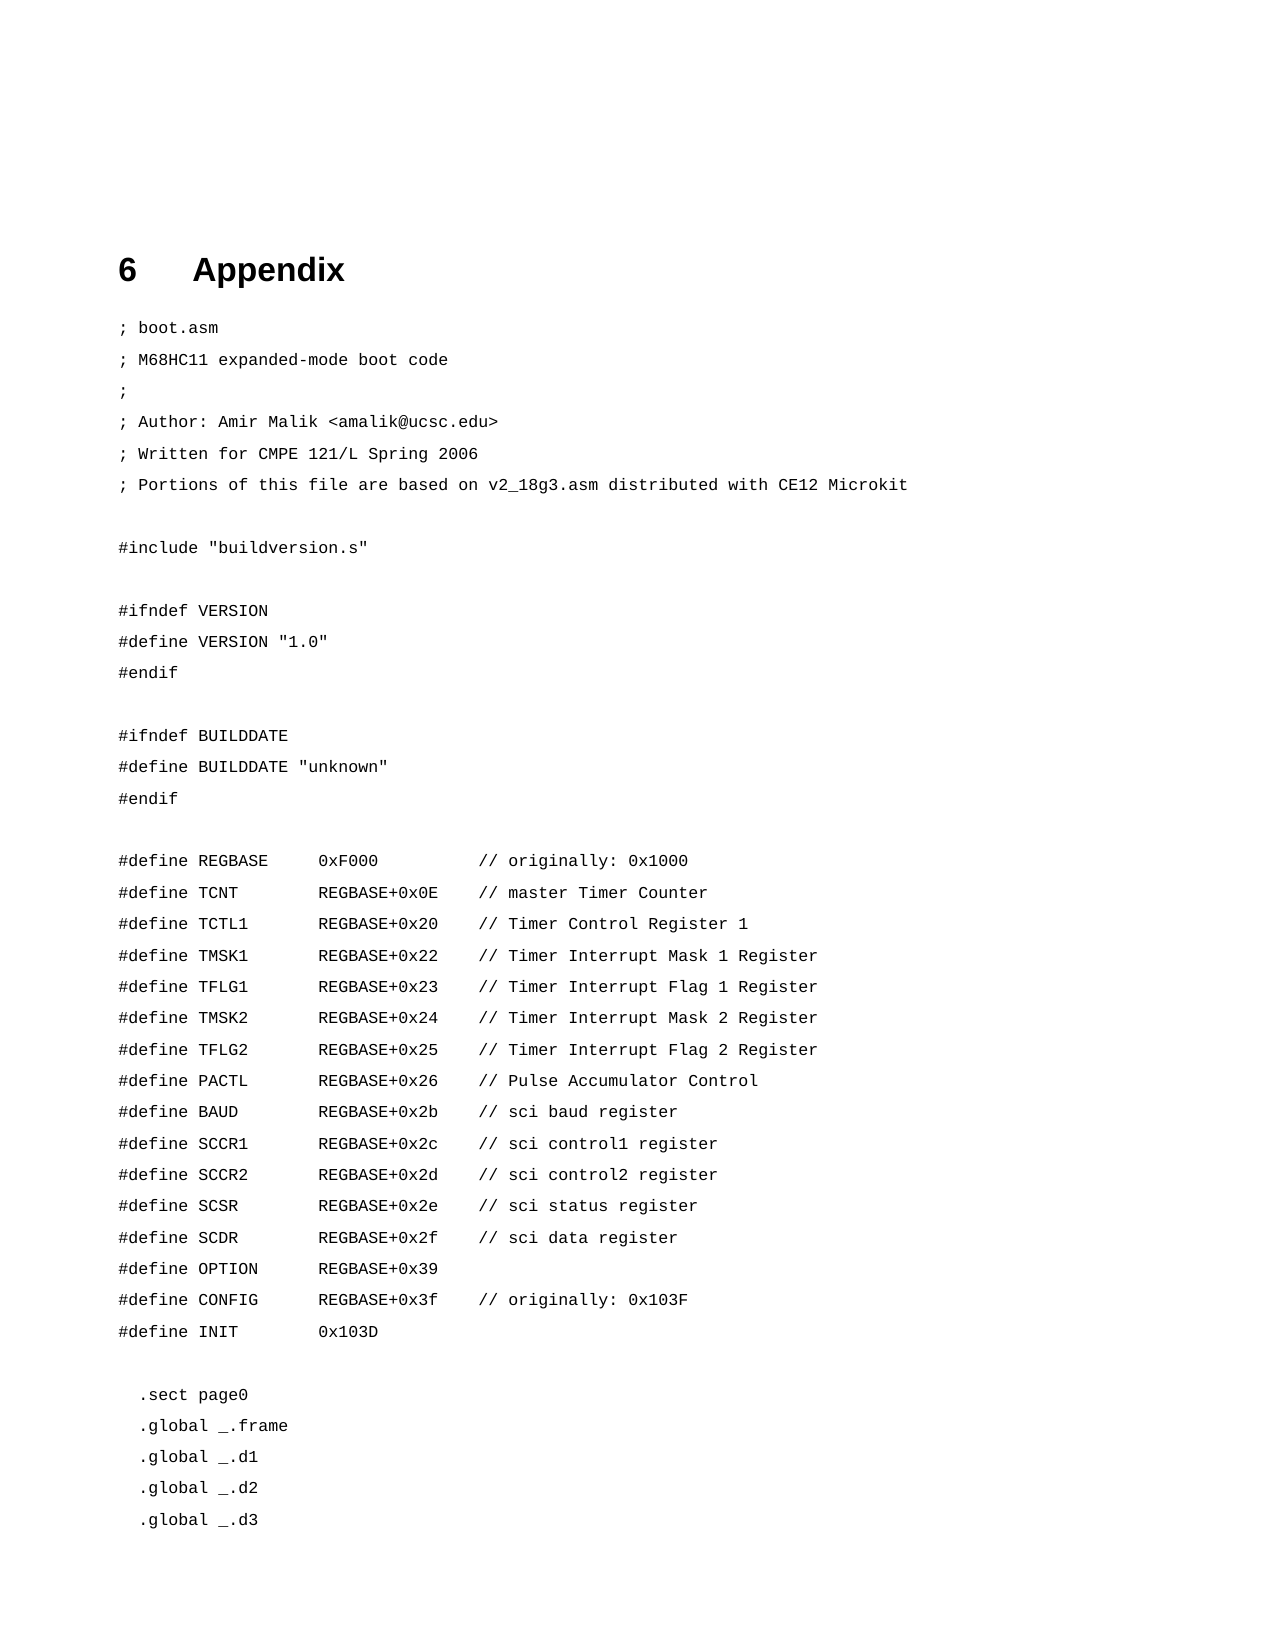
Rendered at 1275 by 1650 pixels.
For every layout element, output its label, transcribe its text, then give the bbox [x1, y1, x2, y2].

text #define SCCR2 REGBASE+0x2d // sci control2 register [118, 1167, 1157, 1185]
text #define TFLG1 REGBASE+0x23 // Timer Interrupt Flag 1 Register [118, 978, 1157, 997]
text #define SCSR REGBASE+0x2e // sci status register [118, 1198, 1157, 1217]
text #ifndef VERSION [118, 602, 1157, 621]
text #define INIT 0x103D [118, 1323, 1157, 1342]
text #define TCNT REGBASE+0x0E // master Timer Counter [118, 884, 1157, 903]
text #include "buildversion.s" [118, 539, 1157, 558]
text #define REGBASE 0xF000 // originally: 0x1000 [118, 853, 1157, 872]
text #endif [118, 665, 1157, 684]
text #define OPTION REGBASE+0x39 [118, 1261, 1157, 1279]
text .global _.d1 [118, 1449, 1157, 1468]
text #define TCTL1 REGBASE+0x20 // Timer Control Register 1 [118, 916, 1157, 934]
text #define PACTL REGBASE+0x26 // Pulse Accumulator Control [118, 1072, 1157, 1091]
text #define CONFIG REGBASE+0x3f // originally: 0x103F [118, 1292, 1157, 1311]
subtitle 6 Appendix [118, 251, 1157, 289]
text #define SCDR REGBASE+0x2f // sci data register [118, 1229, 1157, 1248]
text .global _.d2 [118, 1480, 1157, 1499]
text #define BUILDDATE "unknown" [118, 759, 1157, 778]
text ; [118, 383, 1157, 402]
text ; Author: Amir Malik <amalik@ucsc.edu> [118, 414, 1157, 433]
text ; boot.asm [118, 320, 1157, 339]
text #define BAUD REGBASE+0x2b // sci baud register [118, 1104, 1157, 1123]
text #endif [118, 790, 1157, 809]
text ; Written for CMPE 121/L Spring 2006 [118, 445, 1157, 464]
text #define VERSION "1.0" [118, 633, 1157, 652]
text #define TFLG2 REGBASE+0x25 // Timer Interrupt Flag 2 Register [118, 1041, 1157, 1060]
text ; M68HC11 expanded-mode boot code [118, 351, 1157, 370]
text #define SCCR1 REGBASE+0x2c // sci control1 register [118, 1135, 1157, 1154]
text .global _.d3 [118, 1511, 1157, 1530]
text .global _.frame [118, 1417, 1157, 1436]
text .sect page0 [118, 1386, 1157, 1405]
text #define TMSK2 REGBASE+0x24 // Timer Interrupt Mask 2 Register [118, 1010, 1157, 1029]
text #define TMSK1 REGBASE+0x22 // Timer Interrupt Mask 1 Register [118, 947, 1157, 966]
text #ifndef BUILDDATE [118, 728, 1157, 746]
text ; Portions of this file are based on v2_18g3.asm distributed with CE12 Microkit [118, 477, 1157, 496]
